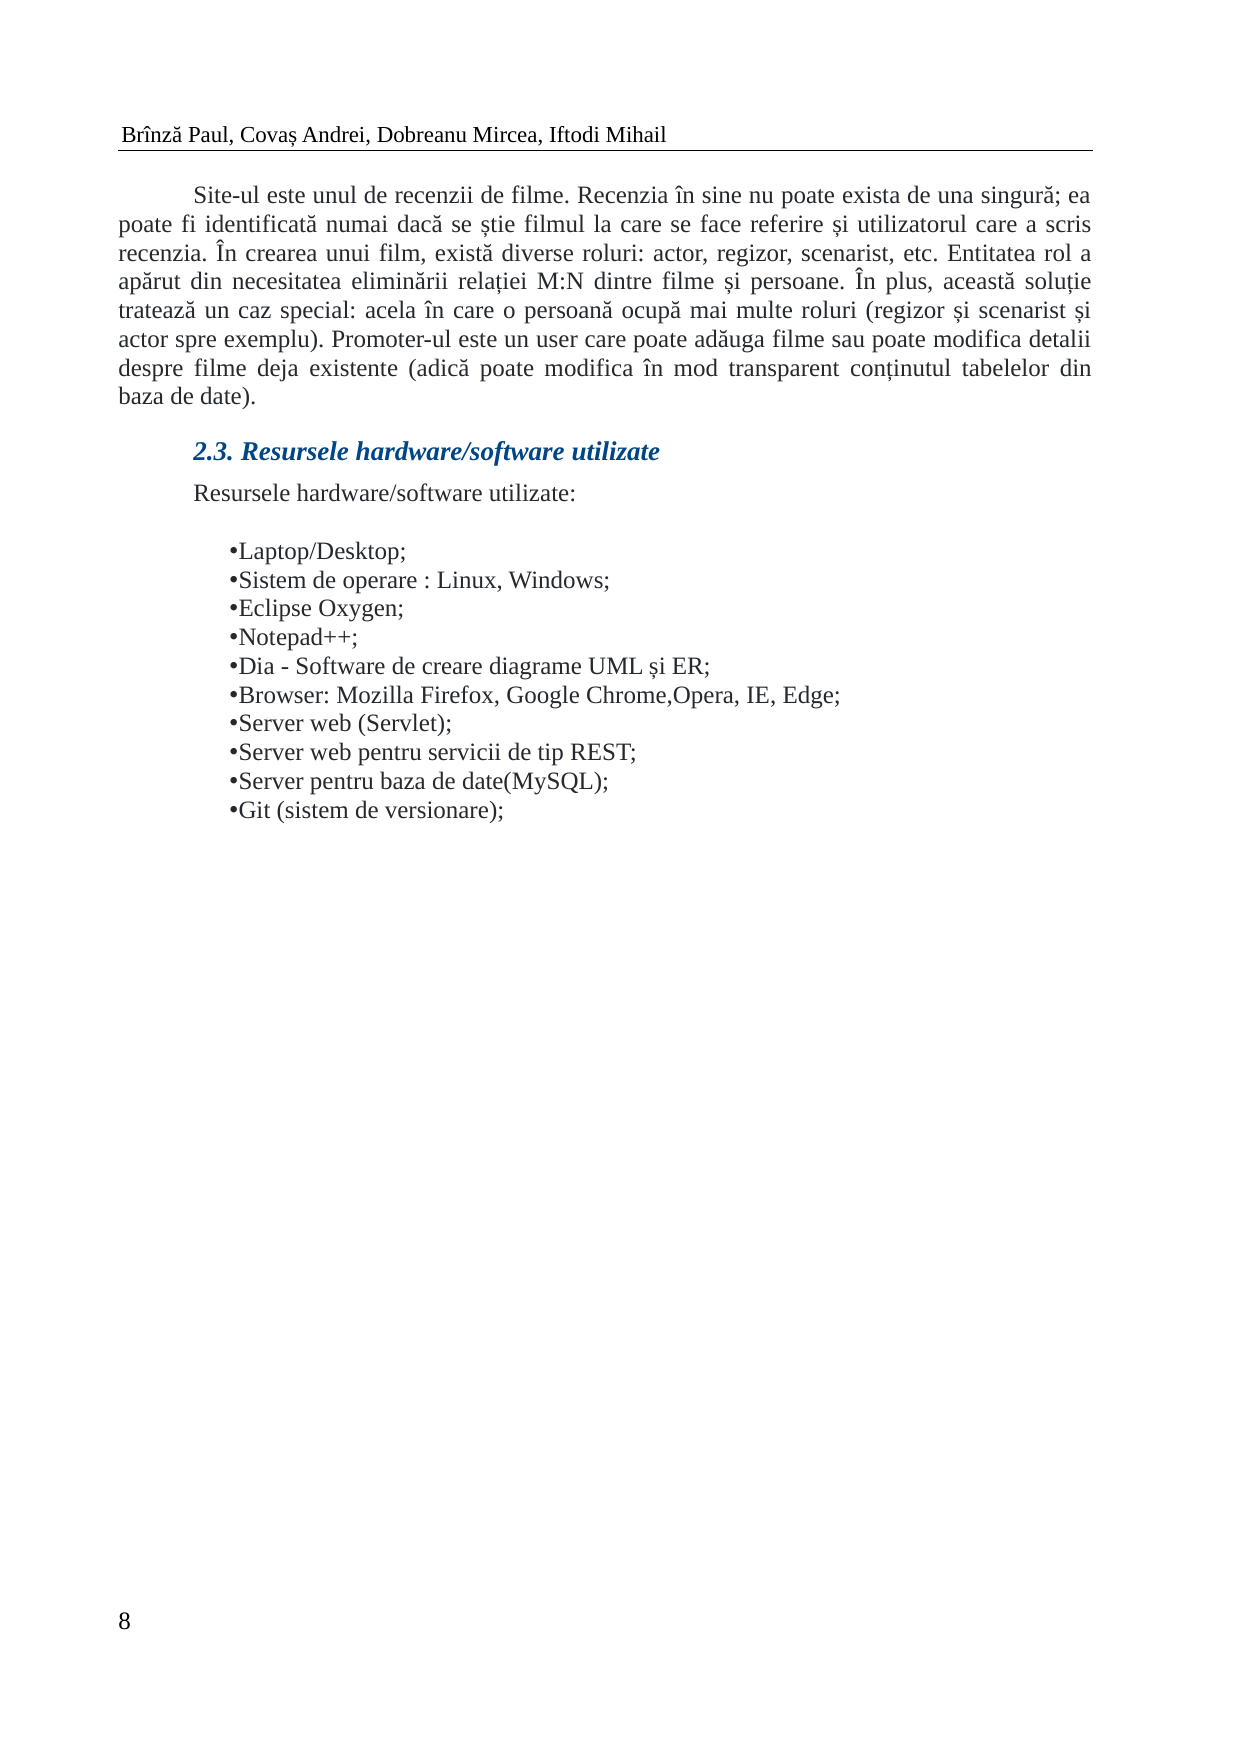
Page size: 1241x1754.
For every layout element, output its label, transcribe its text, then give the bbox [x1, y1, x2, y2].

list Notepad++; [118, 622, 1093, 651]
list Sistem de operare : Linux, Windows; [118, 565, 1093, 593]
subtitle Resursele hardware/software utilizate [193, 435, 1093, 466]
list Dia - Software de creare diagrame UML și ER; [118, 651, 1093, 680]
list Server pentru baza de date(MySQL); [118, 766, 1093, 795]
text Resursele hardware/software utilizate: [118, 478, 1093, 507]
list Git (sistem de versionare); [118, 795, 1093, 823]
list Laptop/Desktop; [118, 536, 1093, 565]
list Server web pentru servicii de tip REST; [118, 737, 1093, 766]
list Server web (Servlet); [118, 708, 1093, 737]
list Browser: Mozilla Firefox, Google Chrome,Opera, IE, Edge; [118, 680, 1093, 708]
list Eclipse Oxygen; [118, 593, 1093, 622]
text Site-ul este unul de recenzii de filme. Recenzia în sine nu poate exista de una singură; ea poate fi identificată numai dacă se știe filmul la care se face referire și utilizatorul care a scris recenzia. În crearea unui film, există diverse roluri: actor, regizor, scenarist, etc. Entitatea rol a apărut din necesitatea eliminării relației M:N dintre filme și persoane. În plus, această soluție tratează un caz special: acela în care o persoană ocupă mai multe roluri (regizor și scenarist și actor spre exemplu). Promoter-ul este un user care poate adăuga filme sau poate modifica detalii despre filme deja existente (adică poate modifica în mod transparent conținutul tabelelor din baza de date). [118, 180, 1093, 410]
